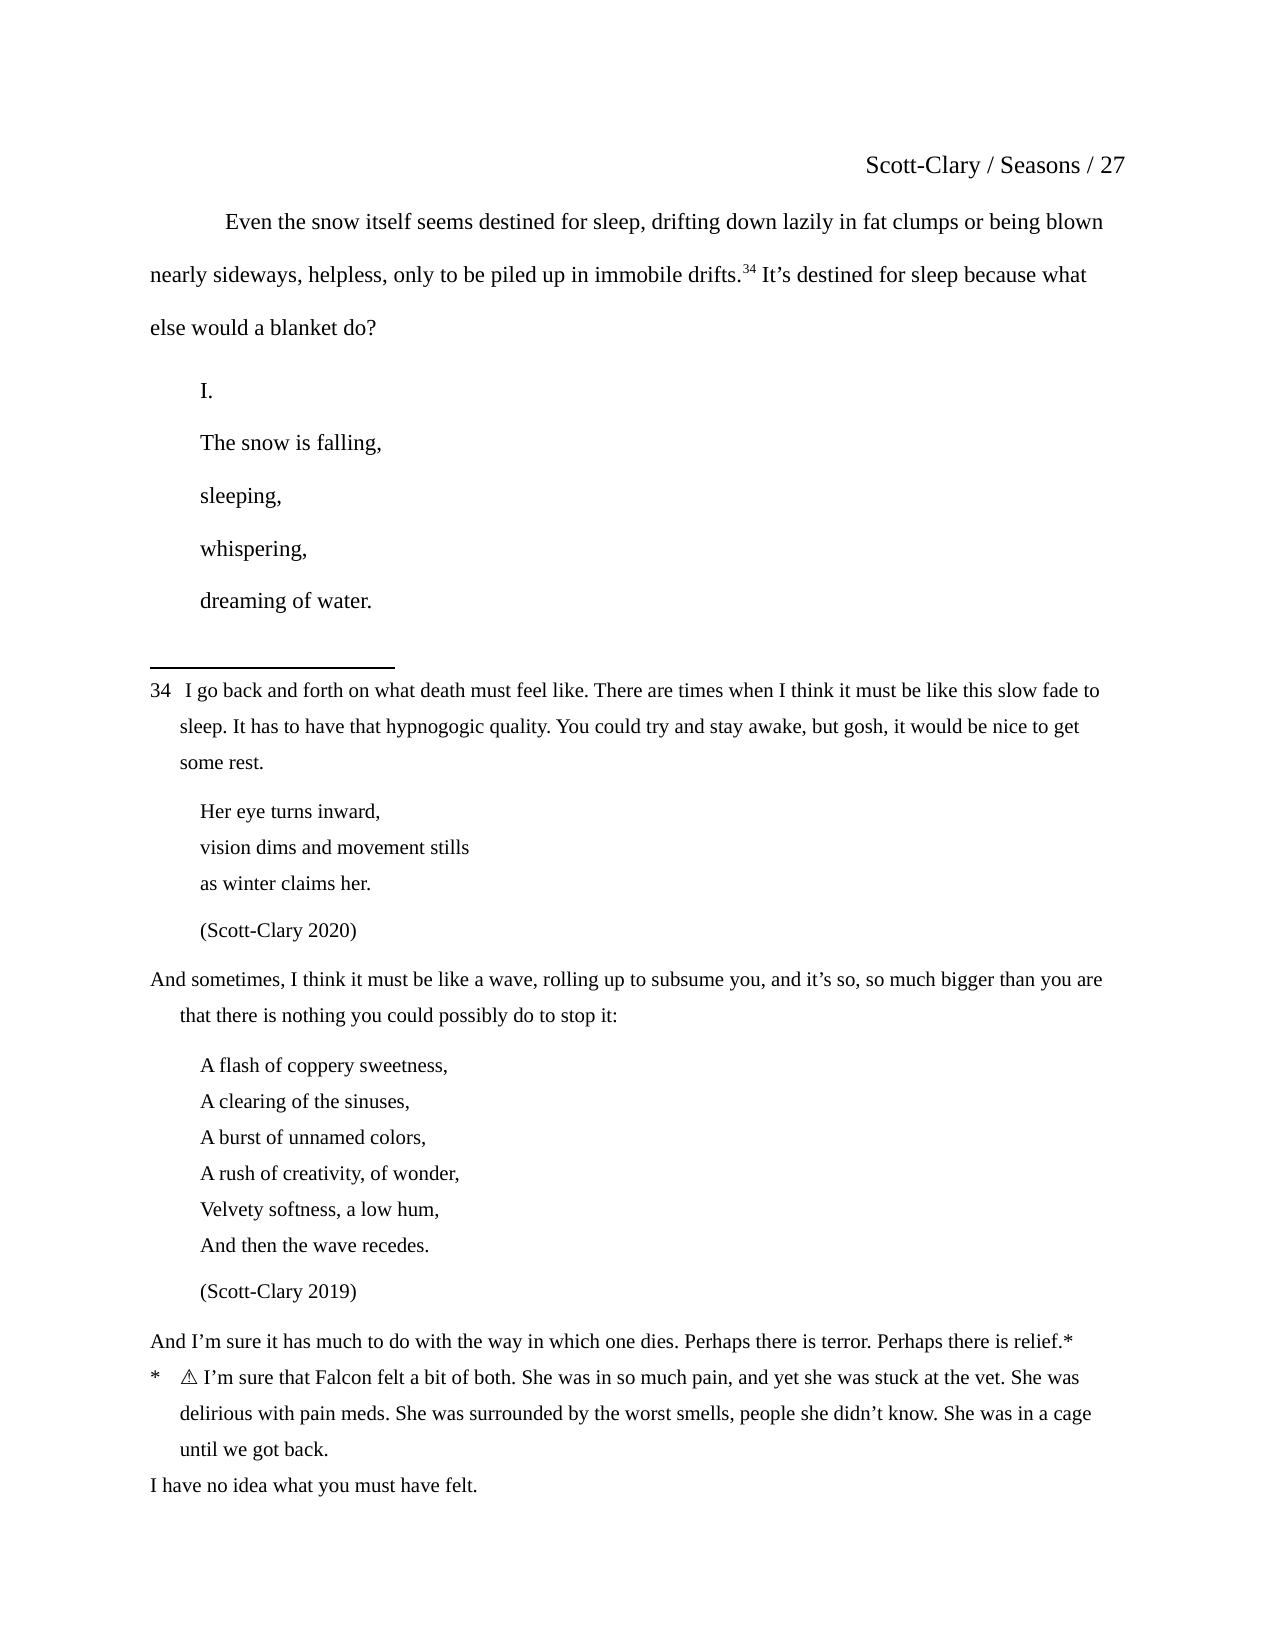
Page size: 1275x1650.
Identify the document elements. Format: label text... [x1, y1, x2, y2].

text Even the snow itself seems destined for sleep, drifting down lazily in fat clumps or being blown nearly sideways, helpless, only to be piled up in immobile drifts. It’s destined for sleep because what else would a blanket do? [150, 208, 1125, 340]
text Her eye turns inward, vision dims and movement stills as winter claims her. [200, 799, 1075, 895]
text I. The snow is falling, sleeping, whispering, dreaming of water. [200, 377, 1075, 614]
text * ⚠ I’m sure that Falcon felt a bit of both. She was in so much pain, and yet she was stuck at the vet. She was delirious with pain meds. She was surrounded by the worst smells, people she didn’t know. She was in a cage until we got back. [147, 1362, 1128, 1461]
text I go back and forth on what death must feel like. There are times when I think it must be like this slow fade to sleep. It has to have that hypnogogic quality. You could try and stay awake, but gosh, it would be nice to get some rest. [147, 674, 1128, 777]
text (Scott-Clary 2020) [200, 918, 1075, 942]
text (Scott-Clary 2019) [200, 1279, 1075, 1303]
text I have no idea what you must have felt. [147, 1470, 1128, 1500]
text And sometimes, I think it must be like a wave, rolling up to subsume you, and it’s so, so much bigger than you are that there is nothing you could possibly do to stop it: [147, 964, 1128, 1030]
text A flash of coppery sweetness, A clearing of the sinuses, A burst of unnamed colors, A rush of creativity, of wonder, Velvety softness, a low hum, And then the wave recedes. [200, 1053, 1075, 1257]
text And I’m sure it has much to do with the way in which one dies. Perhaps there is terror. Perhaps there is relief.* [147, 1326, 1128, 1353]
